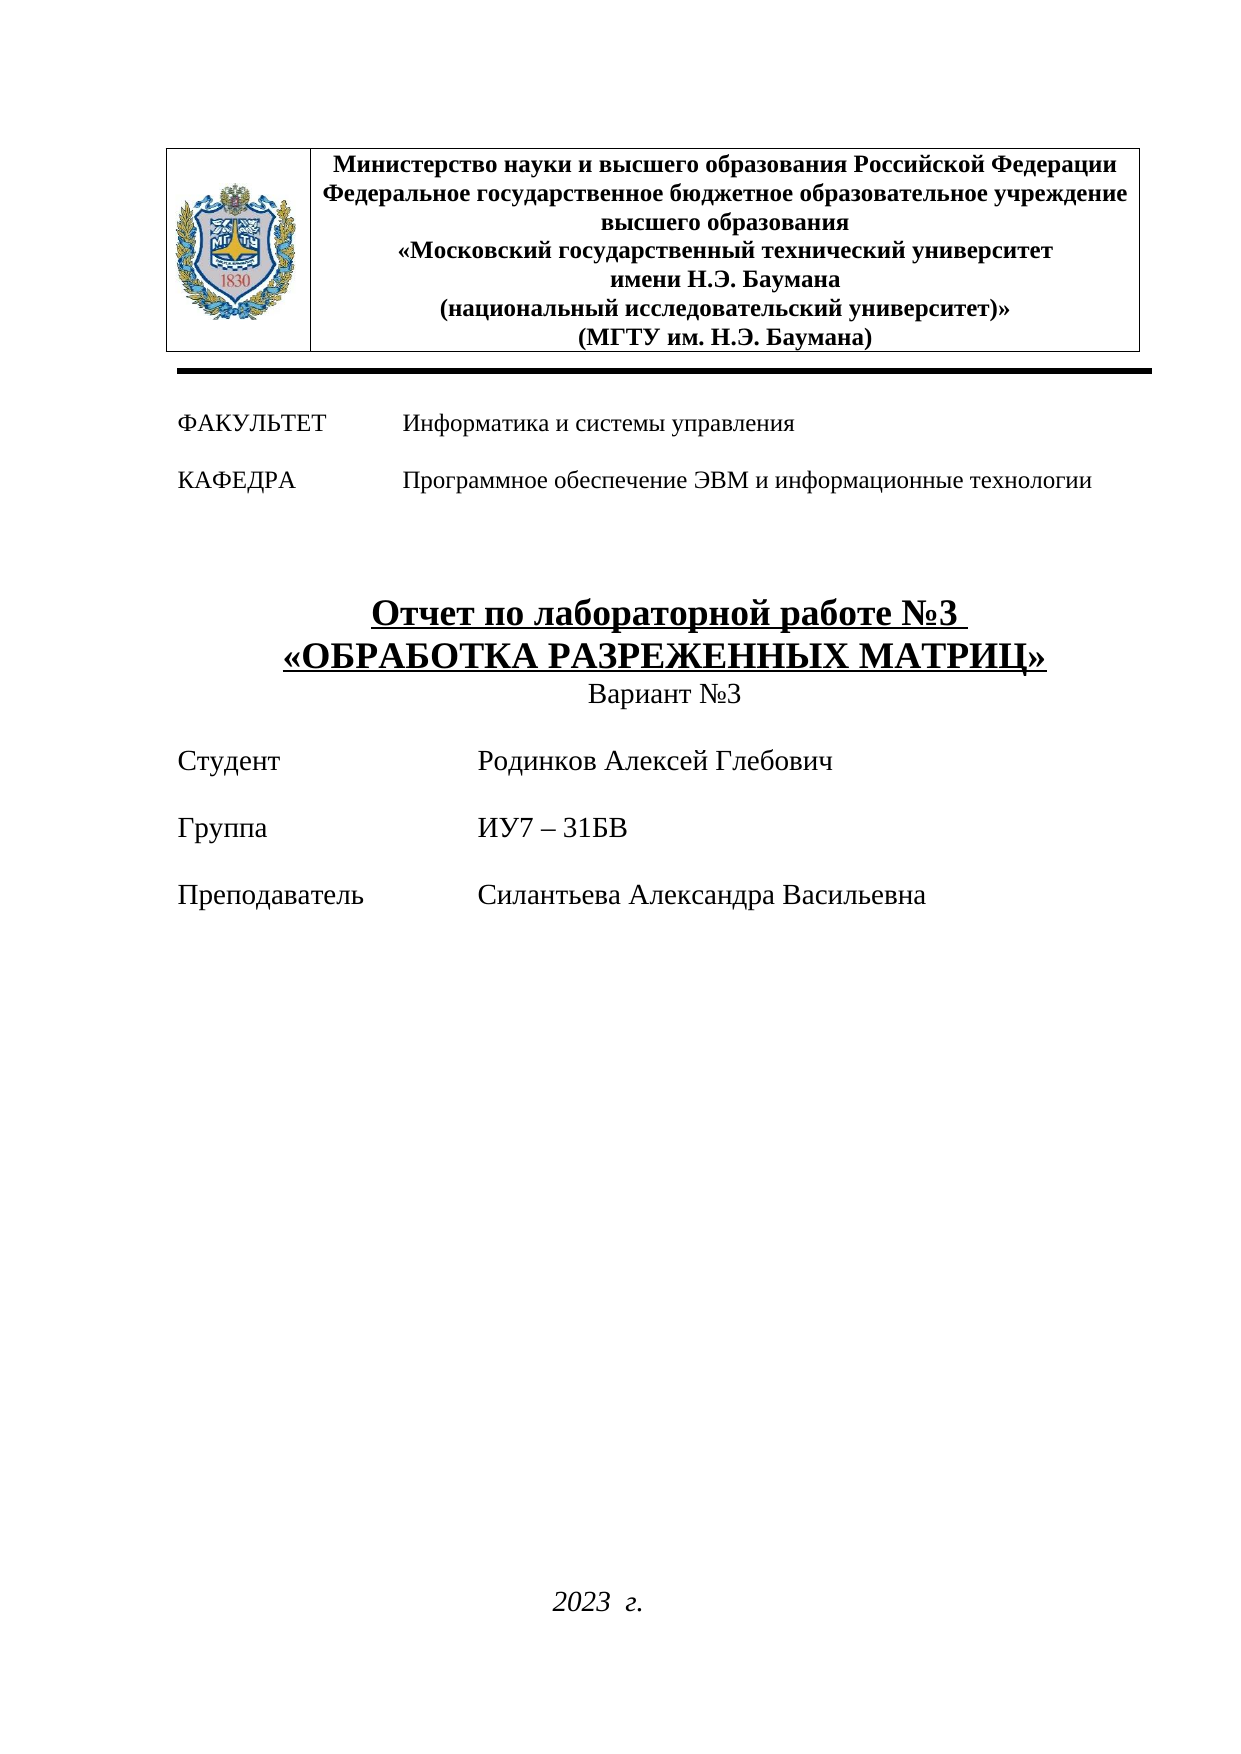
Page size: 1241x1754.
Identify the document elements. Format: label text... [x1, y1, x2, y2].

text Вариант №3 [177, 676, 1152, 710]
text Студент Родинков Алексей Глебович [177, 743, 1152, 777]
text 2023 г. [552, 1584, 1152, 1618]
table_header Министерство науки и высшего образования Российской Федерации Федеральное государственное бюджетное образовательное учреждение высшего образования «Московский государственный технический университет имени Н.Э. Баумана (национальный исследовательский университет)» (МГТУ им. Н.Э. Баумана) [311, 149, 1139, 351]
table_header [167, 149, 310, 351]
text «ОБРАБОТКА РАЗРЕЖЕННЫХ МАТРИЦ» [177, 633, 1152, 676]
text Группа ИУ7 – 31БВ [177, 810, 1152, 844]
picture [175, 183, 296, 320]
text ФАКУЛЬТЕТ Информатика и системы управления [177, 408, 1152, 437]
text Преподаватель Силантьева Александра Васильевна [177, 877, 1152, 911]
text Отчет по лабораторной работе №3 [177, 590, 1152, 633]
text КАФЕДРА Программное обеспечение ЭВМ и информационные технологии [177, 465, 1152, 494]
